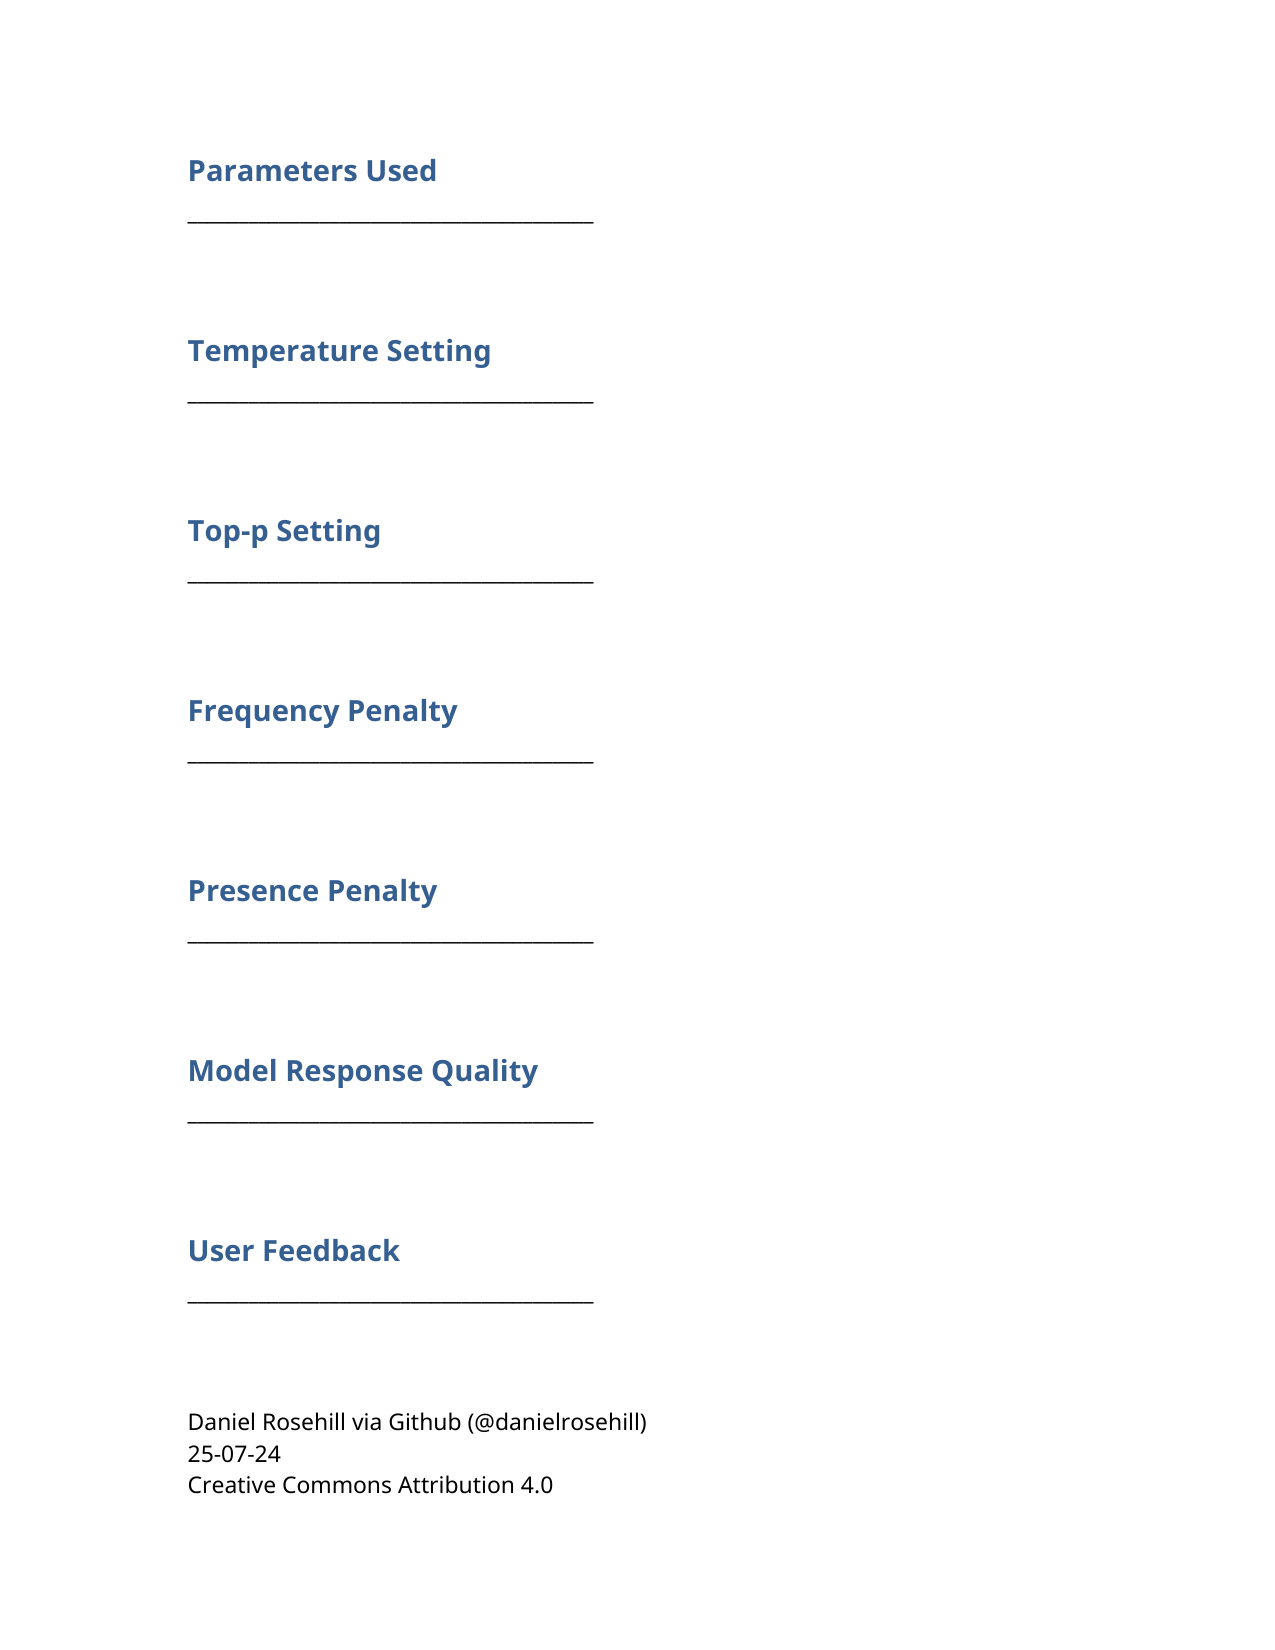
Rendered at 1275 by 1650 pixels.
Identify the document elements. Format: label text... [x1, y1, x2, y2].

subtitle Presence Penalty [187, 870, 1087, 910]
text ________________________________________ [187, 1276, 1087, 1307]
subtitle Frequency Penalty [187, 690, 1087, 730]
subtitle Model Response Quality [187, 1050, 1087, 1090]
text ________________________________________ [187, 556, 1087, 587]
subtitle Parameters Used [187, 150, 1087, 190]
text ________________________________________ [187, 376, 1087, 407]
text ________________________________________ [187, 736, 1087, 767]
subtitle Temperature Setting [187, 330, 1087, 370]
subtitle User Feedback [187, 1230, 1087, 1270]
text ________________________________________ [187, 916, 1087, 947]
subtitle Top-p Setting [187, 510, 1087, 550]
text ________________________________________ [187, 196, 1087, 227]
text ________________________________________ [187, 1096, 1087, 1127]
